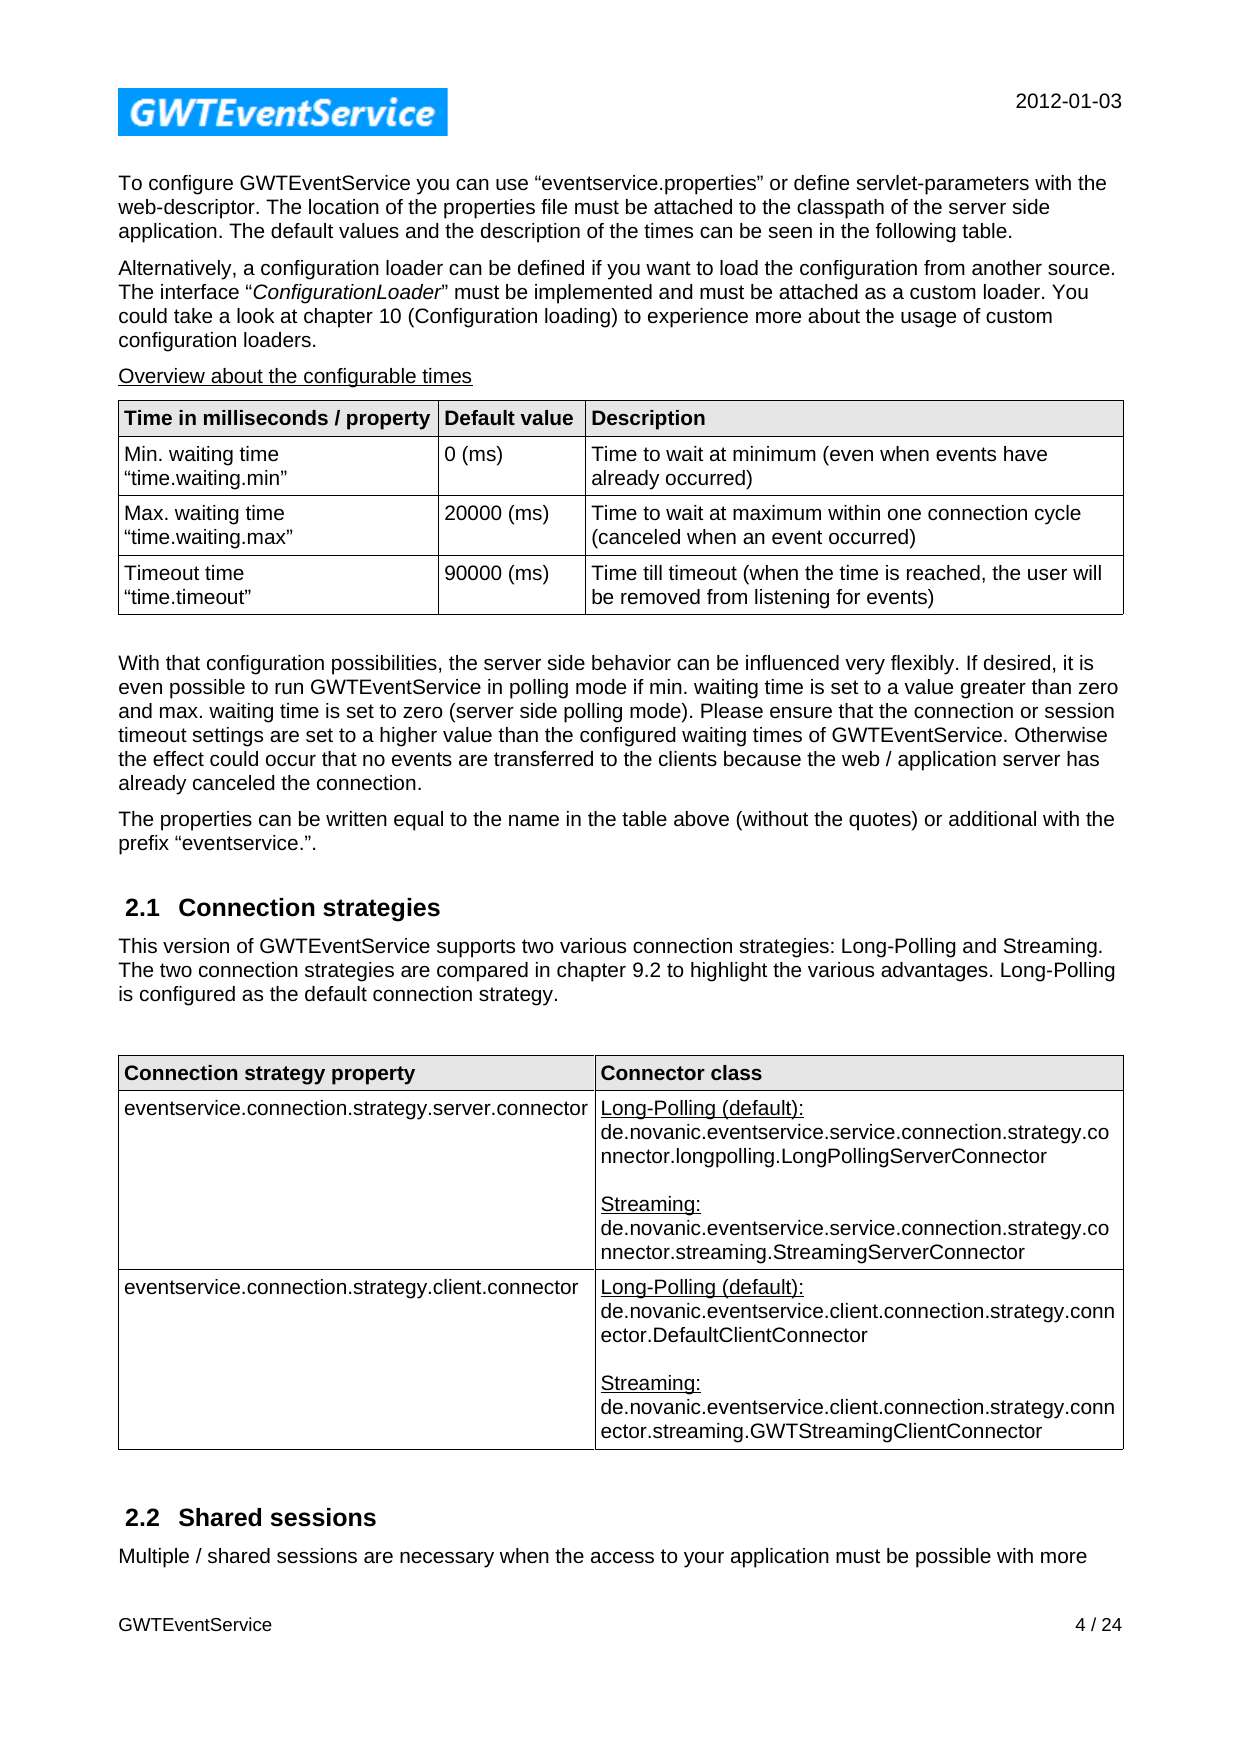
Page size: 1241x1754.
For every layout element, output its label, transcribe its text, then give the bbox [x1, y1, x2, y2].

picture [118, 88, 448, 136]
text Alternatively, a configuration loader can be defined if you want to load the configuration from another source. The interface “ConfigurationLoader” must be implemented and must be attached as a custom loader. You could take a look at chapter 10 (Configuration loading) to experience more about the usage of custom configuration loaders. [118, 256, 1122, 351]
text This version of GWTEventService supports two various connection strategies: Long-Polling and Streaming. The two connection strategies are compared in chapter 9.2 to highlight the various advantages. Long-Polling is configured as the default connection strategy. [118, 934, 1122, 1006]
table_cell Time to wait at maximum within one connection cycle (canceled when an event occurred) [586, 496, 1123, 555]
text Overview about the configurable times [118, 364, 1122, 388]
table_cell eventservice.connection.strategy.server.connector [119, 1091, 594, 1269]
text Multiple / shared sessions are necessary when the access to your application must be possible with more [118, 1544, 1122, 1568]
table_header Default value [439, 401, 585, 436]
table_cell Max. waiting time “time.waiting.max” [119, 496, 438, 555]
table_cell 90000 (ms) [439, 556, 585, 614]
table_cell 20000 (ms) [439, 496, 585, 555]
table_cell Time till timeout (when the time is reached, the user will be removed from listening for events) [586, 556, 1123, 614]
text To configure GWTEventService you can use “eventservice.properties” or define servlet-parameters with the web-descriptor. The location of the properties file must be attached to the classpath of the server side application. The default values and the description of the times can be seen in the following table. [118, 171, 1122, 243]
table_cell 0 (ms) [439, 437, 585, 495]
table_header Connection strategy property [119, 1056, 594, 1090]
table_cell eventservice.connection.strategy.client.connector [119, 1270, 594, 1449]
text With that configuration possibilities, the server side behavior can be influenced very flexibly. If desired, it is even possible to run GWTEventService in polling mode if min. waiting time is set to a value greater than zero and max. waiting time is set to zero (server side polling mode). Please ensure that the connection or session timeout settings are set to a higher value than the configured waiting times of GWTEventService. Otherwise the effect could occur that no events are transferred to the clients because the web / application server has already canceled the connection. [118, 651, 1122, 794]
table_header Connector class [596, 1056, 1123, 1090]
table_cell Time to wait at minimum (even when events have already occurred) [586, 437, 1123, 495]
table_cell Timeout time “time.timeout” [119, 556, 438, 614]
table_cell Long-Polling (default): de.novanic.eventservice.client.connection.strategy.connector.DefaultClientConnector Streaming: de.novanic.eventservice.client.connection.strategy.connector.streaming.GWTStreamingClientConnector [596, 1270, 1123, 1449]
table_cell Min. waiting time “time.waiting.min” [119, 437, 438, 495]
table_header Time in milliseconds / property [119, 401, 438, 436]
text The properties can be written equal to the name in the table above (without the quotes) or additional with the prefix “eventservice.”. [118, 807, 1122, 855]
table_header Description [586, 401, 1123, 436]
subtitle Connection strategies [118, 892, 1122, 921]
subtitle Shared sessions [118, 1502, 1122, 1531]
table_cell Long-Polling (default): de.novanic.eventservice.service.connection.strategy.connector.longpolling.LongPollingServerConnector Streaming: de.novanic.eventservice.service.connection.strategy.connector.streaming.StreamingServerConnector [596, 1091, 1123, 1269]
